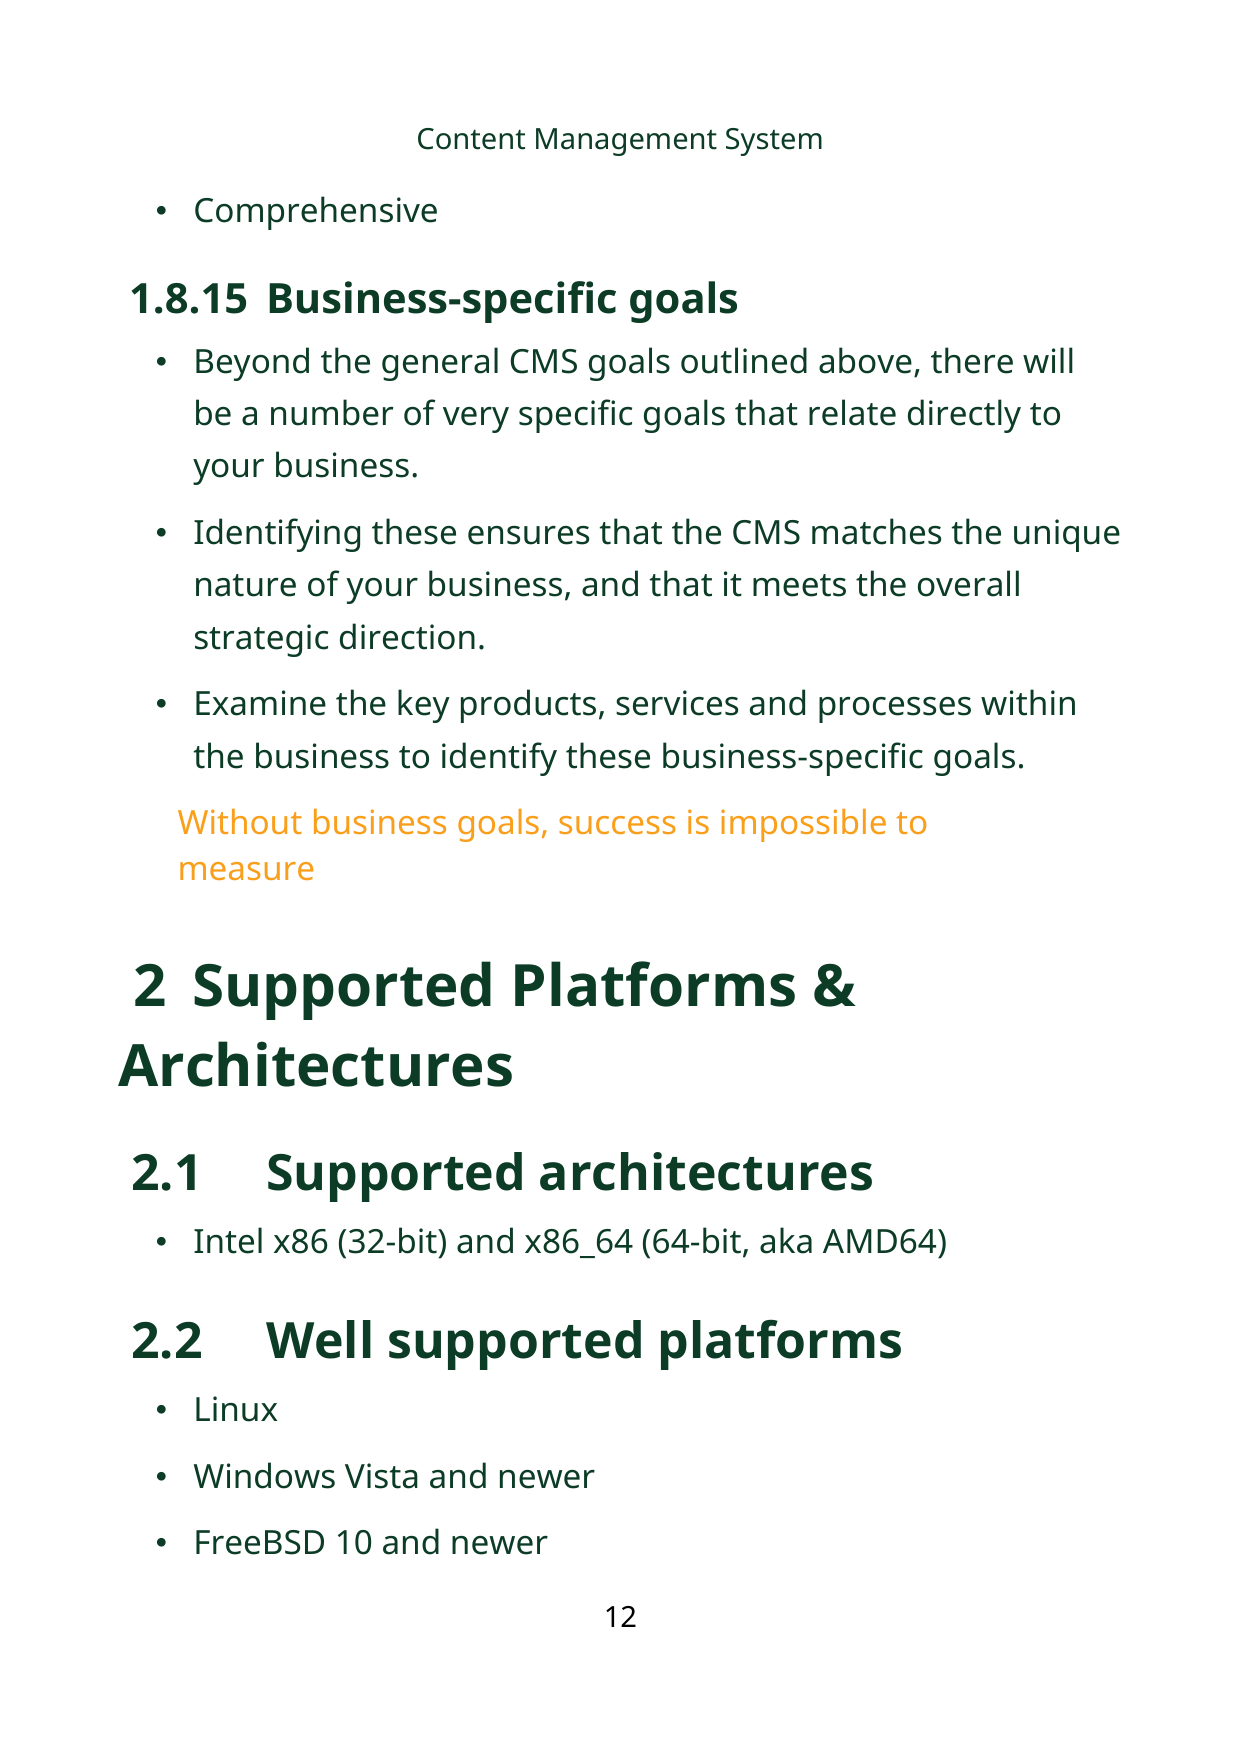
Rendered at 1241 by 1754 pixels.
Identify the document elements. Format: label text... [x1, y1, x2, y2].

list Linux [156, 1386, 1122, 1431]
list Intel x86 (32-bit) and x86_64 (64-bit, aka AMD64) [156, 1217, 1122, 1263]
list Comprehensive [156, 187, 1122, 233]
list Beyond the general CMS goals outlined above, there will be a number of very specific goals that relate directly to your business. [156, 338, 1122, 488]
subtitle Business-specific goals [118, 269, 1122, 325]
list Windows Vista and newer [156, 1452, 1122, 1498]
subtitle Well supported platforms [118, 1305, 1122, 1373]
subtitle Supported Platforms & Architectures [118, 944, 1122, 1103]
list FreeBSD 10 and newer [156, 1519, 1122, 1564]
list Identifying these ensures that the CMS matches the unique nature of your business, and that it meets the overall strategic direction. [156, 509, 1122, 659]
list Examine the key products, services and processes within the business to identify these business-specific goals. [156, 680, 1122, 778]
text Without business goals, success is impossible to measure [177, 799, 1063, 890]
subtitle Supported architectures [118, 1137, 1122, 1205]
